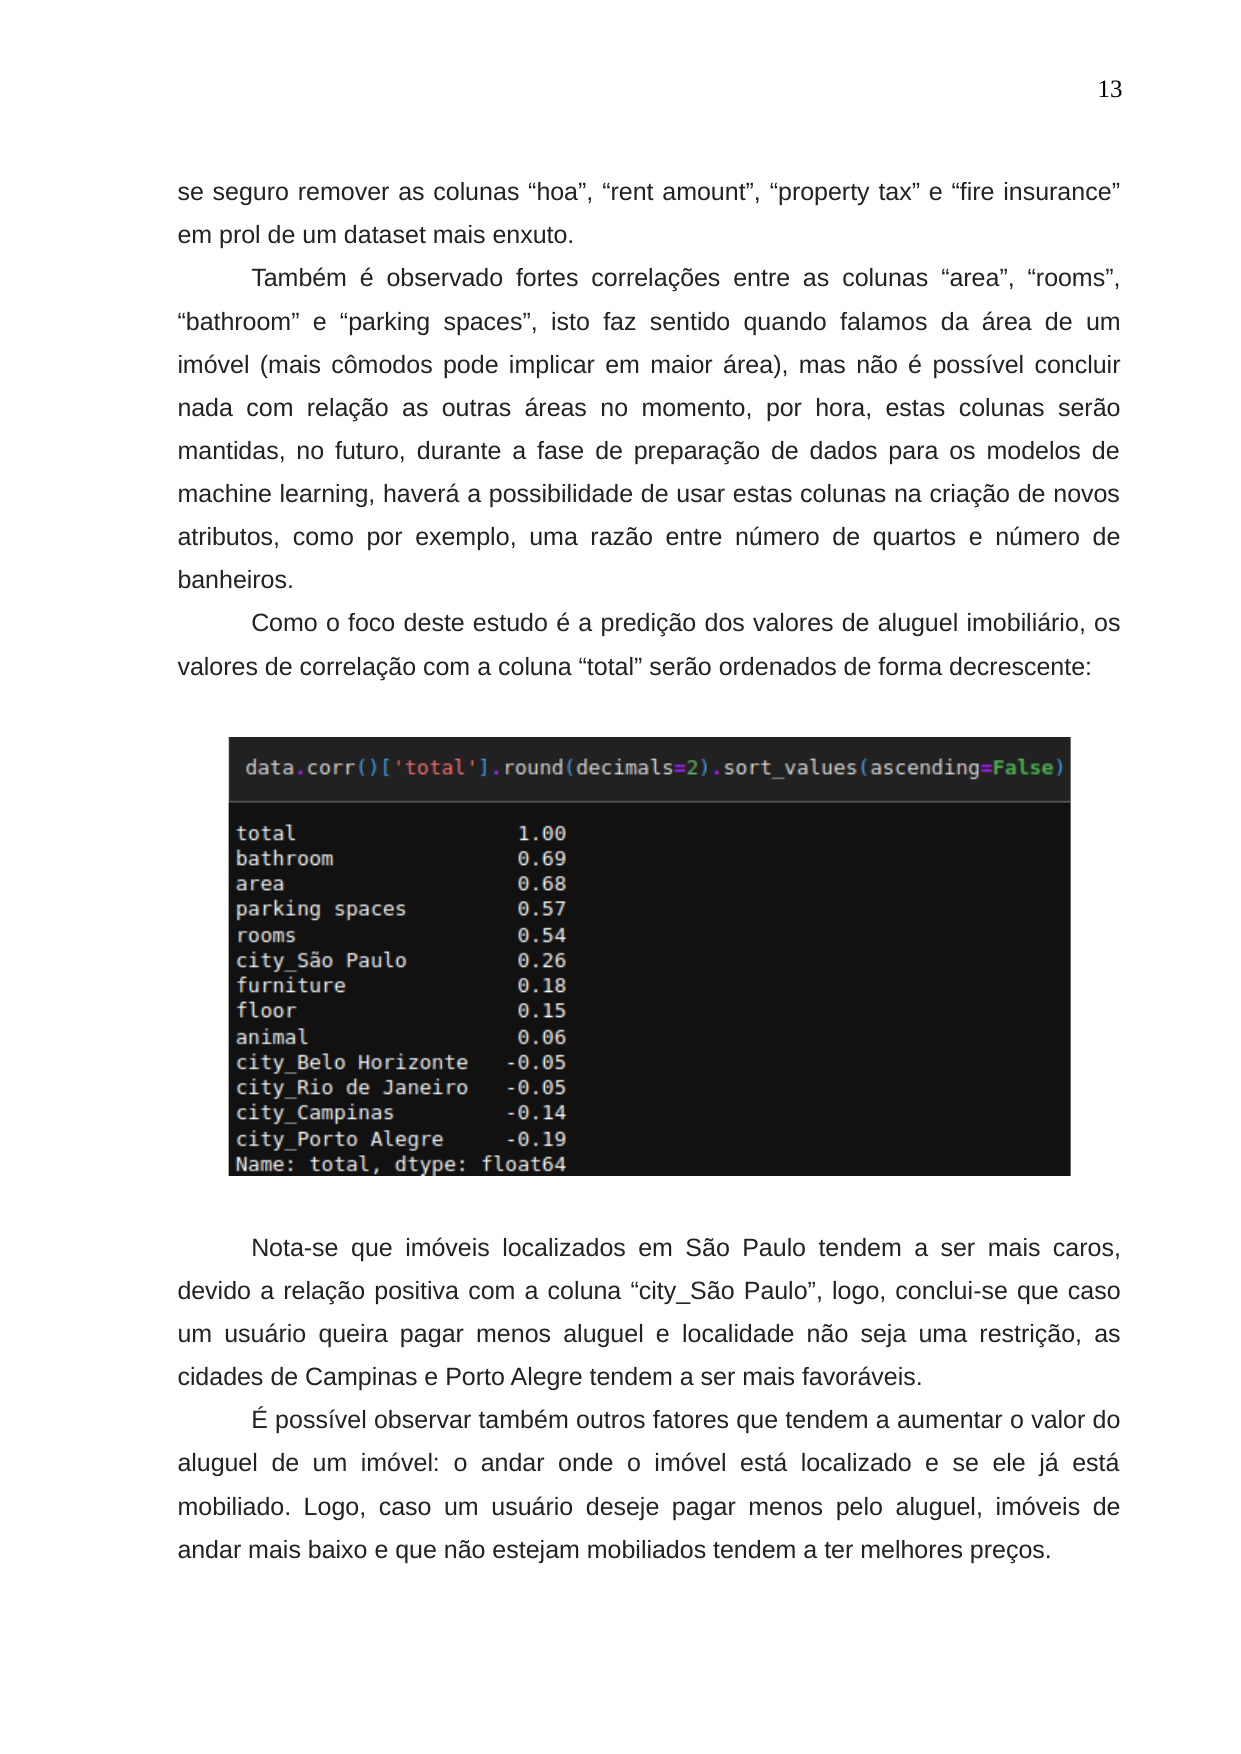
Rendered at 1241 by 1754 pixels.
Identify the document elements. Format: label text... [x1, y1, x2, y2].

text É possível observar também outros fatores que tendem a aumentar o valor do aluguel de um imóvel: o andar onde o imóvel está localizado e se ele já está mobiliado. Logo, caso um usuário deseje pagar menos pelo aluguel, imóveis de andar mais baixo e que não estejam mobiliados tendem a ter melhores preços. [177, 1405, 1122, 1563]
picture [228, 737, 1071, 1176]
text Como o foco deste estudo é a predição dos valores de aluguel imobiliário, os valores de correlação com a coluna “total” serão ordenados de forma decrescente: [177, 608, 1122, 680]
text Nota-se que imóveis localizados em São Paulo tendem a ser mais caros, devido a relação positiva com a coluna “city_São Paulo”, logo, conclui-se que caso um usuário queira pagar menos aluguel e localidade não seja uma restrição, as cidades de Campinas e Porto Alegre tendem a ser mais favoráveis. [177, 1233, 1122, 1391]
text se seguro remover as colunas “hoa”, “rent amount”, “property tax” e “fire insurance” em prol de um dataset mais enxuto. [177, 177, 1122, 249]
text Também é observado fortes correlações entre as colunas “area”, “rooms”, “bathroom” e “parking spaces”, isto faz sentido quando falamos da área de um imóvel (mais cômodos pode implicar em maior área), mas não é possível concluir nada com relação as outras áreas no momento, por hora, estas colunas serão mantidas, no futuro, durante a fase de preparação de dados para os modelos de machine learning, haverá a possibilidade de usar estas colunas na criação de novos atributos, como por exemplo, uma razão entre número de quartos e número de banheiros. [177, 263, 1122, 594]
